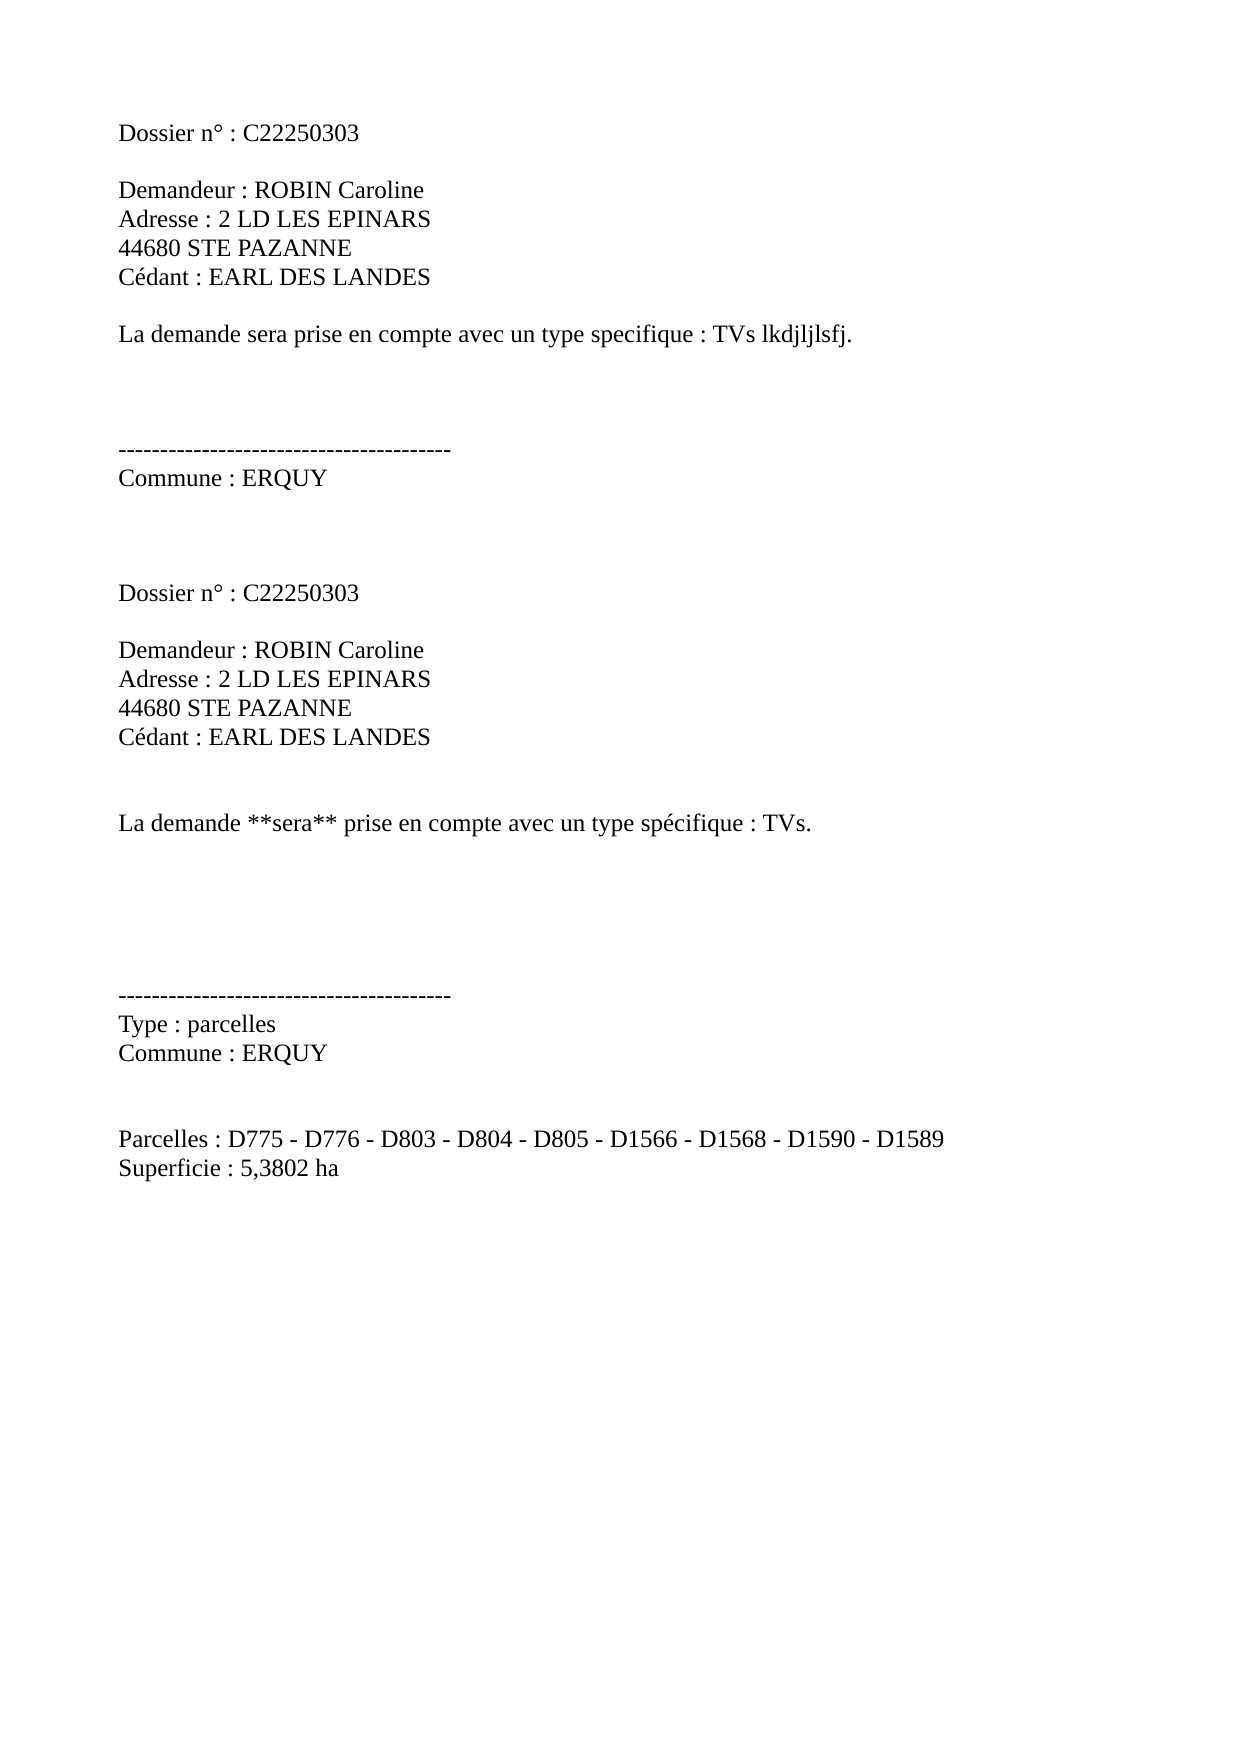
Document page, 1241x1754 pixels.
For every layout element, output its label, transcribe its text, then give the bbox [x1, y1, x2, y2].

text Cédant : EARL DES LANDES [118, 262, 1122, 291]
text Parcelles : D775 - D776 - D803 - D804 - D805 - D1566 - D1568 - D1590 - D1589 [118, 1124, 1122, 1153]
text Commune : ERQUY [118, 463, 1122, 492]
text Demandeur : ROBIN Caroline [118, 636, 1122, 664]
text Demandeur : ROBIN Caroline [118, 176, 1122, 204]
text La demande **sera** prise en compte avec un type spécifique : TVs. [118, 808, 1122, 837]
text Cédant : EARL DES LANDES [118, 722, 1122, 751]
text ---------------------------------------- [118, 981, 1122, 1009]
text Adresse : 2 LD LES EPINARS 44680 STE PAZANNE [118, 204, 1122, 262]
text Dossier n° : C22250303 [118, 118, 1122, 147]
text Adresse : 2 LD LES EPINARS 44680 STE PAZANNE [118, 664, 1122, 722]
text Dossier n° : C22250303 [118, 578, 1122, 607]
text Superficie : 5,3802 ha [118, 1153, 1122, 1182]
text ---------------------------------------- [118, 434, 1122, 463]
text Type : parcelles [118, 1009, 1122, 1038]
text Commune : ERQUY [118, 1038, 1122, 1067]
text La demande sera prise en compte avec un type specifique : TVs lkdjljlsfj. [118, 319, 1122, 377]
